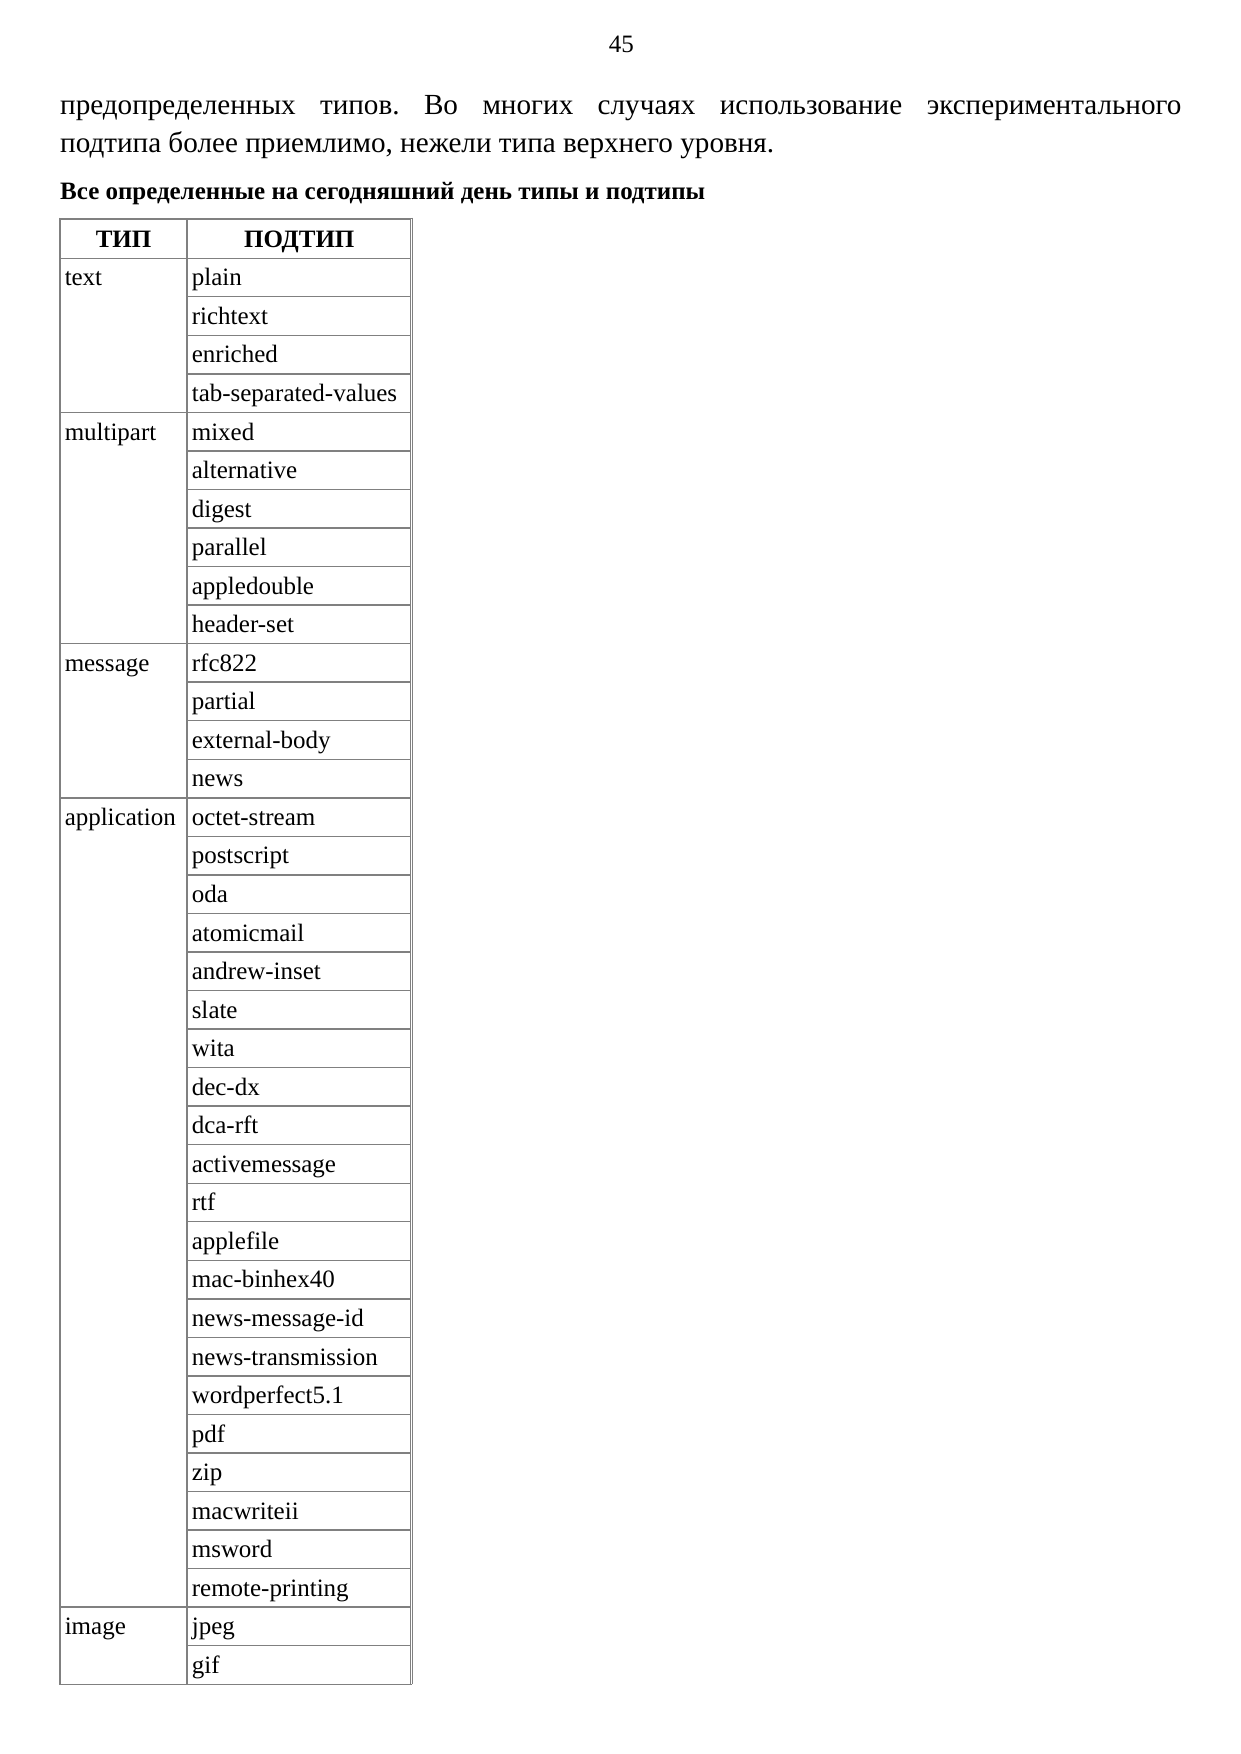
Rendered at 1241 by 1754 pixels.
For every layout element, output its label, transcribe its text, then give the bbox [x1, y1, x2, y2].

table_cell msword [188, 1531, 410, 1568]
table_cell plain [188, 259, 410, 296]
table_cell mixed [188, 413, 410, 450]
table_cell external-body [188, 721, 410, 758]
table_cell alternative [188, 452, 410, 489]
table_cell atomicmail [188, 914, 410, 951]
table_cell wordperfect5.1 [188, 1377, 410, 1414]
table_cell octet-stream [188, 799, 410, 836]
table_cell mac-binhex40 [188, 1261, 410, 1298]
table_cell image [61, 1608, 186, 1683]
table_cell dca-rft [188, 1107, 410, 1144]
table_cell oda [188, 876, 410, 913]
table_cell rtf [188, 1184, 410, 1221]
table_cell header-set [188, 606, 410, 643]
table_cell appledouble [188, 567, 410, 604]
table_cell andrew-inset [188, 953, 410, 990]
table_cell tab-separated-values [188, 375, 410, 412]
table_cell parallel [188, 529, 410, 566]
table_cell news-transmission [188, 1338, 410, 1375]
table_cell text [61, 259, 186, 412]
table_cell activemessage [188, 1145, 410, 1182]
table_header ПОДТИП [188, 220, 410, 257]
table_cell digest [188, 490, 410, 527]
table_cell zip [188, 1454, 410, 1491]
table_header ТИП [61, 220, 186, 257]
table_cell jpeg [188, 1608, 410, 1645]
subtitle Все определенные на сегодняшний день типы и подтипы [60, 176, 1182, 205]
table_cell rfc822 [188, 644, 410, 681]
table_cell slate [188, 991, 410, 1028]
table_cell message [61, 644, 186, 797]
table_cell gif [188, 1646, 410, 1683]
table_cell application [61, 799, 186, 1606]
table_cell news-message-id [188, 1300, 410, 1337]
table_cell partial [188, 683, 410, 720]
table_cell applefile [188, 1222, 410, 1259]
table_cell richtext [188, 297, 410, 334]
table_cell pdf [188, 1415, 410, 1452]
table_cell multipart [61, 413, 186, 643]
table_cell news [188, 760, 410, 797]
table_cell wita [188, 1030, 410, 1067]
table_cell postscript [188, 837, 410, 874]
table_cell enriched [188, 336, 410, 373]
table_cell remote-printing [188, 1569, 410, 1606]
table_cell dec-dx [188, 1068, 410, 1105]
table_cell macwriteii [188, 1492, 410, 1529]
text предопределенных типов. Во многих случаях использование экспериментального подтипа более приемлимо, нежели типа верхнего уровня. [60, 87, 1182, 159]
